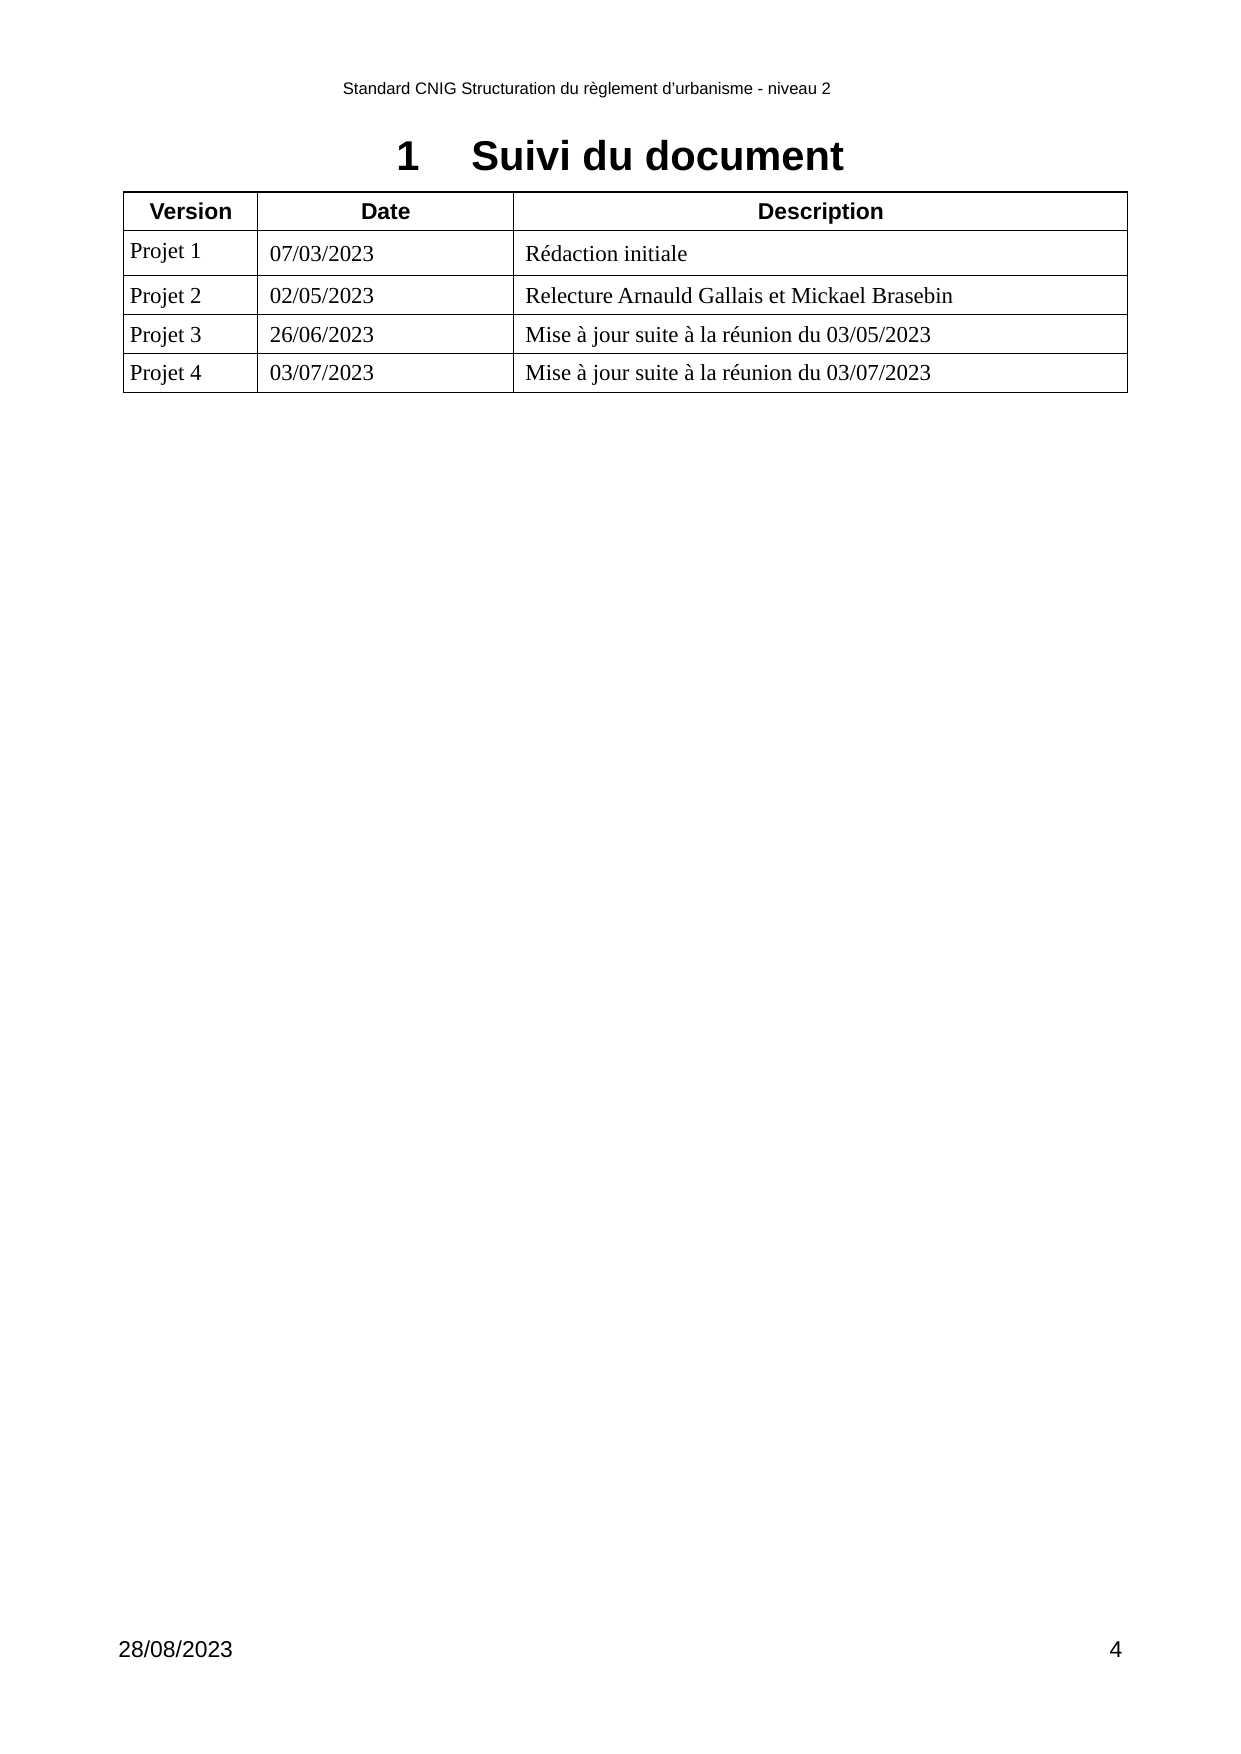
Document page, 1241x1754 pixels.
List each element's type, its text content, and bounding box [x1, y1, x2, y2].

table_cell Mise à jour suite à la réunion du 03/07/2023 [514, 354, 1127, 392]
table_header Version [124, 193, 257, 230]
table_cell 03/07/2023 [258, 354, 513, 392]
subtitle Suivi du document [118, 131, 1122, 179]
table_cell 26/06/2023 [258, 315, 513, 353]
table_cell Projet 3 [124, 315, 257, 353]
table_cell Projet 1 [124, 231, 257, 275]
table_cell Projet 2 [124, 276, 257, 314]
table_header Description [514, 193, 1127, 230]
table_header Date [258, 193, 513, 230]
table_cell 02/05/2023 [258, 276, 513, 314]
table_cell Projet 4 [124, 354, 257, 392]
table_cell Relecture Arnauld Gallais et Mickael Brasebin [514, 276, 1127, 314]
table_cell 07/03/2023 [258, 231, 513, 275]
table_cell Rédaction initiale [514, 231, 1127, 275]
table_cell Mise à jour suite à la réunion du 03/05/2023 [514, 315, 1127, 353]
